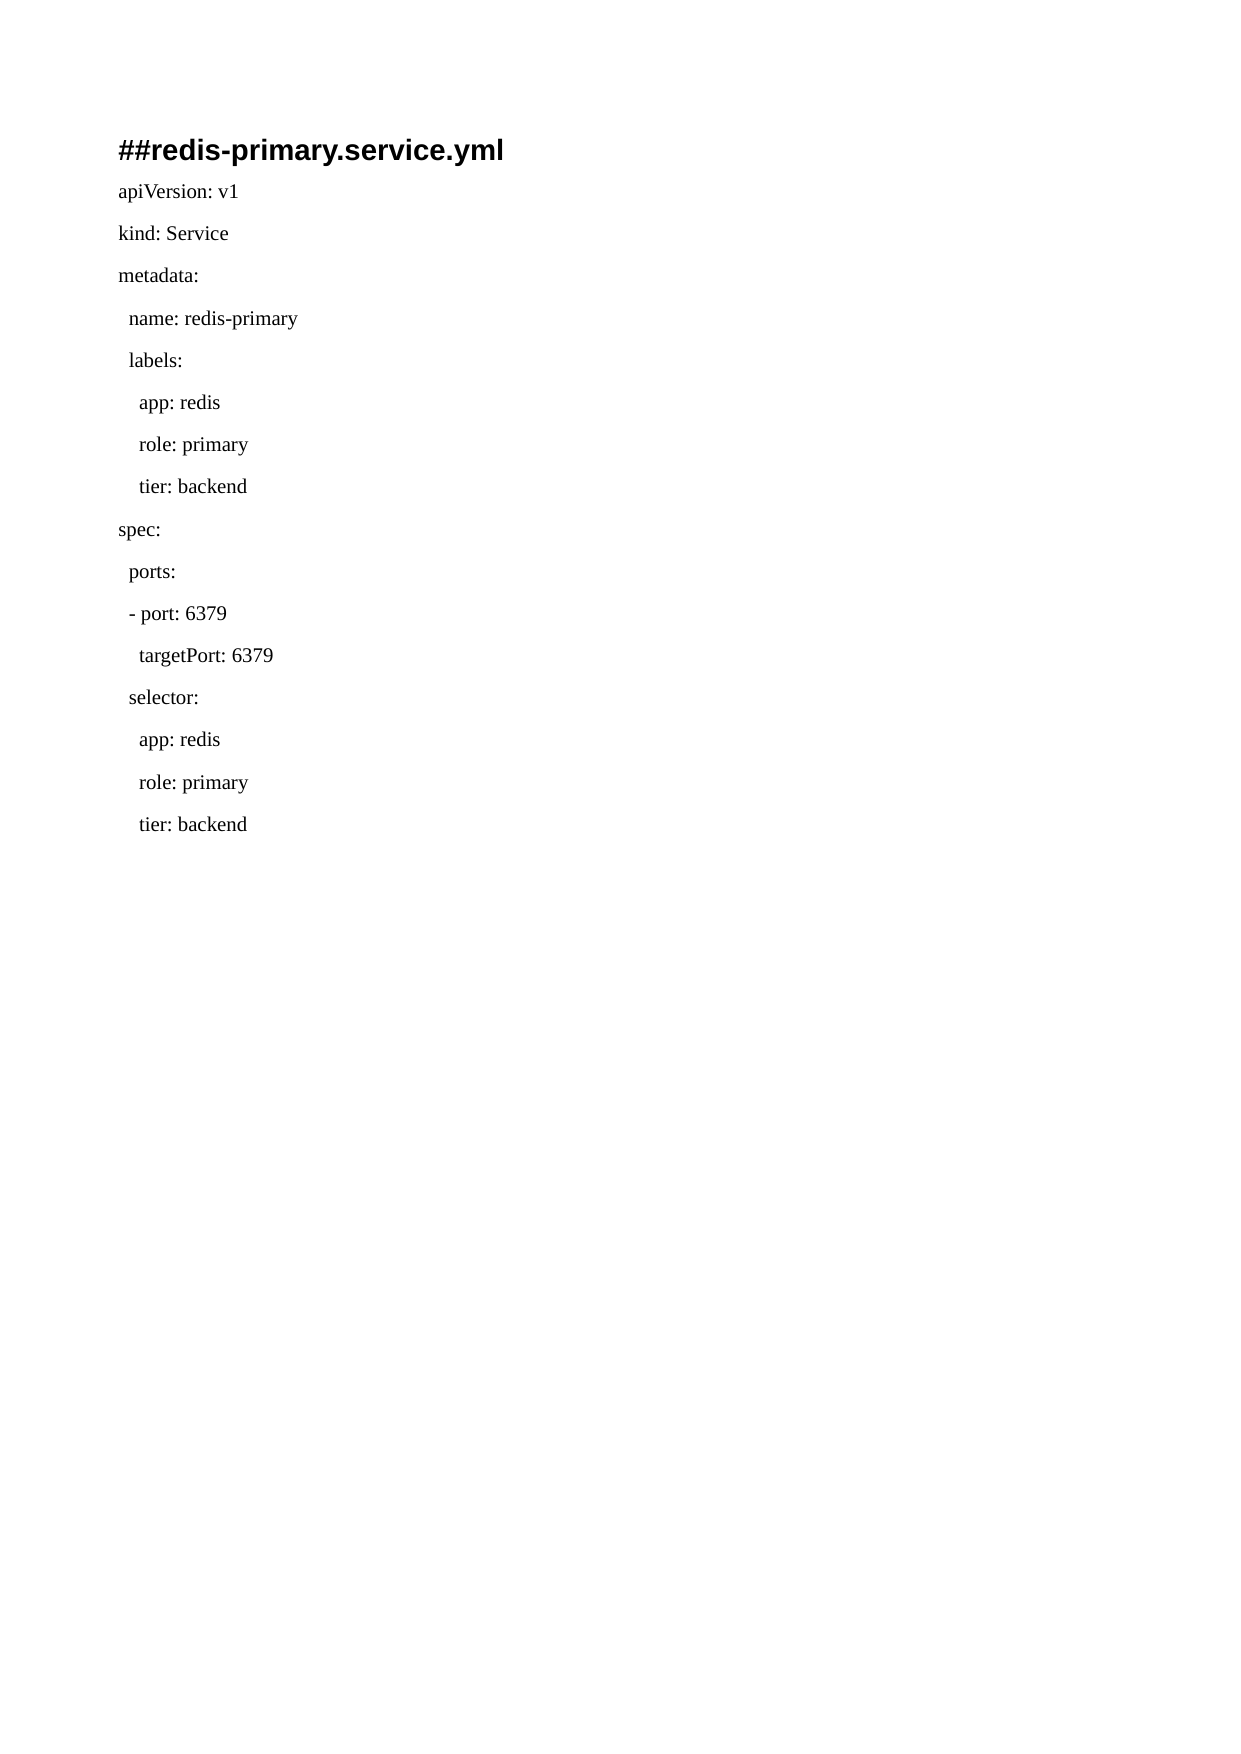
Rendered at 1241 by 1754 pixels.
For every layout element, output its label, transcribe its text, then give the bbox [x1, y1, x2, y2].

text tier: backend [118, 812, 1122, 836]
text spec: [118, 516, 1122, 541]
text targetPort: 6379 [118, 643, 1122, 667]
text - port: 6379 [118, 601, 1122, 625]
subtitle ##redis-primary.service.yml [118, 133, 1122, 166]
text name: redis-primary [118, 306, 1122, 329]
text metadata: [118, 263, 1122, 287]
text tier: backend [118, 474, 1122, 498]
text kind: Service [118, 221, 1122, 245]
text app: redis [118, 390, 1122, 414]
text role: primary [118, 432, 1122, 456]
text labels: [118, 348, 1122, 372]
text apiVersion: v1 [118, 179, 1122, 203]
text role: primary [118, 769, 1122, 794]
text app: redis [118, 727, 1122, 751]
text selector: [118, 685, 1122, 709]
text ports: [118, 559, 1122, 583]
